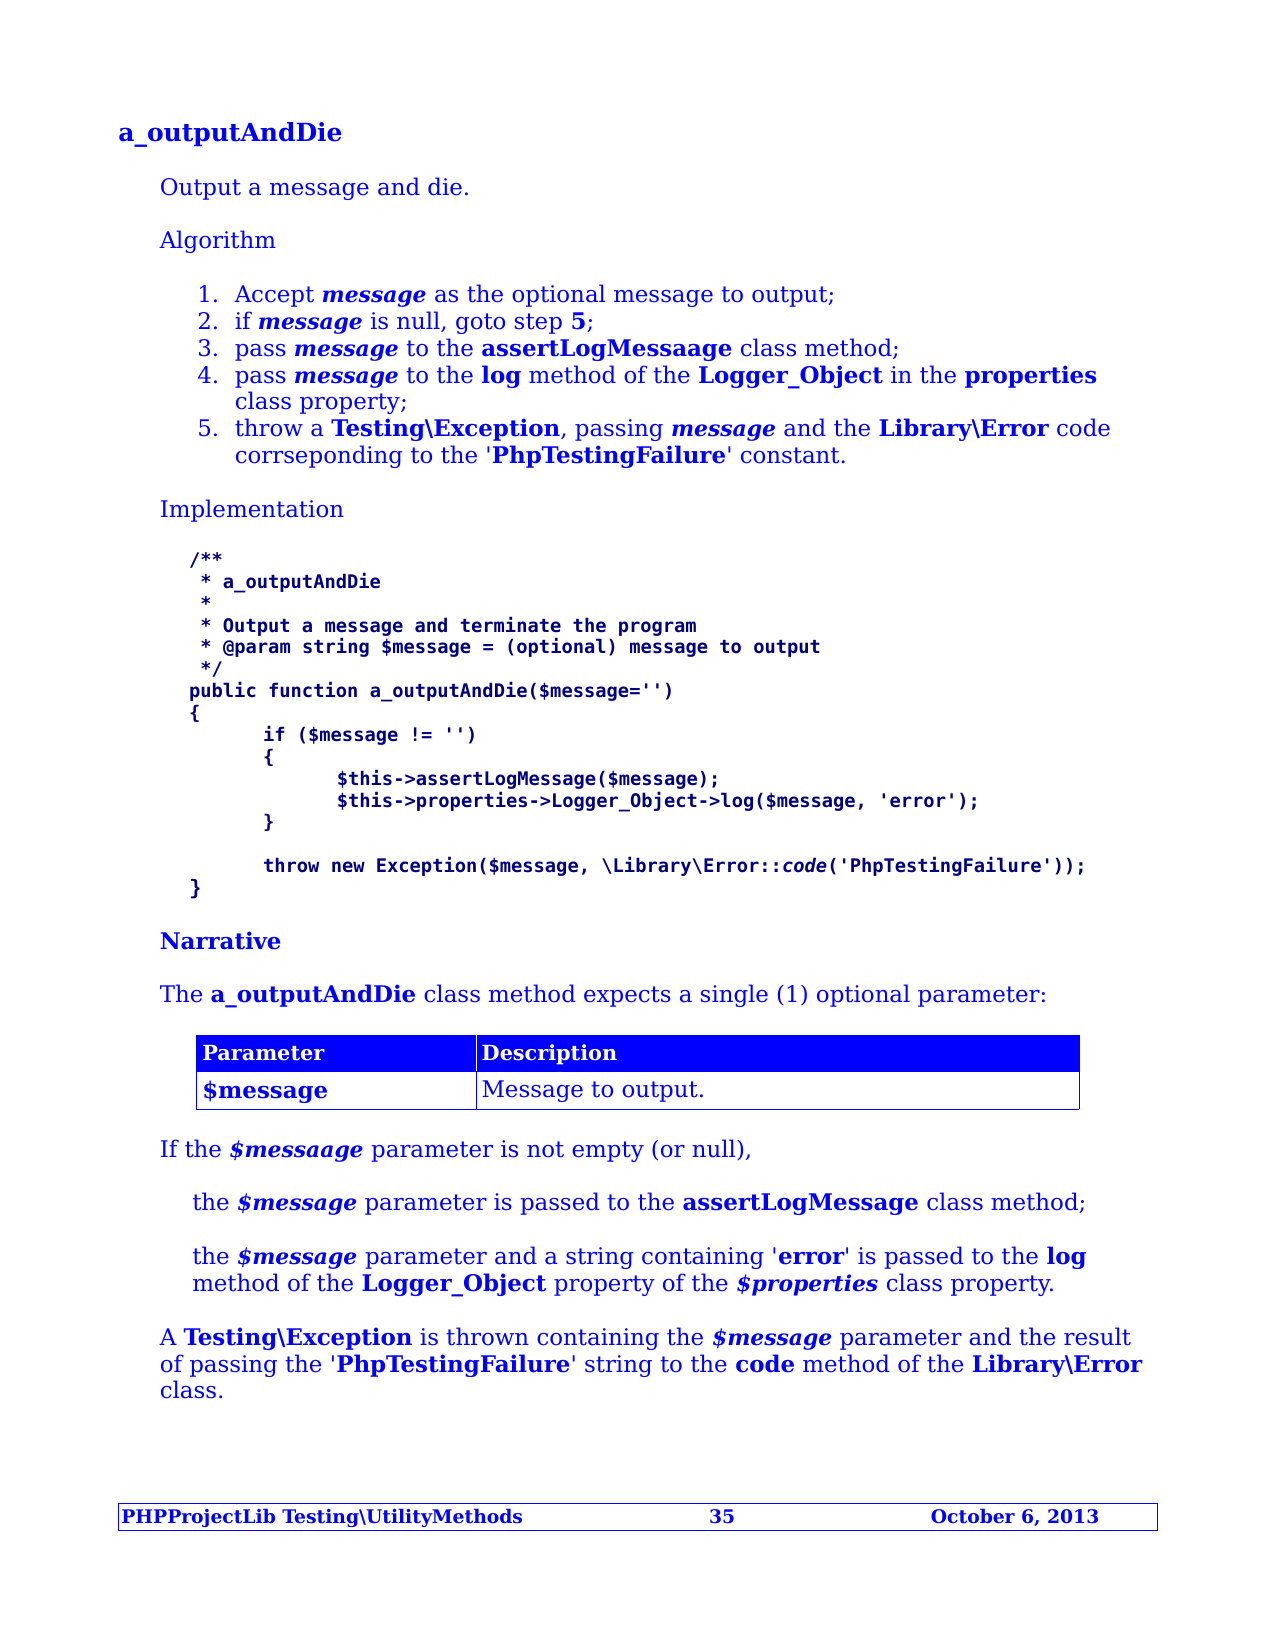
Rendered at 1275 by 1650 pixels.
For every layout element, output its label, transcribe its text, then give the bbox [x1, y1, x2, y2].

table_cell Message to output. [477, 1072, 1079, 1109]
table_header Parameter [197, 1036, 476, 1071]
list } [189, 877, 1157, 901]
list if ($message != '') [189, 724, 1157, 746]
list Accept message as the optional message to output; [197, 281, 1157, 307]
list $this->properties->Logger_Object->log($message, 'error'); [189, 790, 1157, 812]
text Implementation [159, 496, 1157, 522]
text Algorithm [159, 227, 1157, 254]
list /** [189, 549, 1157, 571]
text The a_outputAndDie class method expects a single (1) optional parameter: [159, 981, 1157, 1008]
list throw new Exception($message, \Library\Error::code('PhpTestingFailure')); [189, 855, 1157, 877]
table_header Description [477, 1036, 1079, 1071]
text If the $messaage parameter is not empty (or null), [159, 1136, 1157, 1163]
text the $message parameter is passed to the assertLogMessage class method; [192, 1189, 1157, 1216]
list * [189, 593, 1157, 615]
list public function a_outputAndDie($message='') [189, 680, 1157, 702]
list $this->assertLogMessage($message); [189, 768, 1157, 790]
table_cell $message [197, 1072, 476, 1109]
text Narrative [159, 927, 1157, 954]
list * Output a message and terminate the program [189, 615, 1157, 637]
list * a_outputAndDie [189, 571, 1157, 593]
list } [189, 812, 1157, 833]
text A Testing\Exception is thrown containing the $message parameter and the result of passing the 'PhpTestingFailure' string to the code method of the Library\Error class. [159, 1323, 1157, 1404]
list pass message to the log method of the Logger_Object in the properties class property; [197, 361, 1157, 415]
list * @param string $message = (optional) message to output [189, 637, 1157, 658]
list throw a Testing\Exception, passing message and the Library\Error code corrseponding to the 'PhpTestingFailure' constant. [197, 415, 1157, 469]
title a_outputAndDie [118, 118, 1157, 147]
text the $message parameter and a string containing 'error' is passed to the log method of the Logger_Object property of the $properties class property. [192, 1243, 1157, 1297]
list { [189, 746, 1157, 768]
list pass message to the assertLogMessaage class method; [197, 334, 1157, 361]
text Output a message and die. [159, 174, 1157, 201]
list { [189, 702, 1157, 724]
list */ [189, 658, 1157, 680]
list if message is null, goto step 5; [197, 307, 1157, 334]
